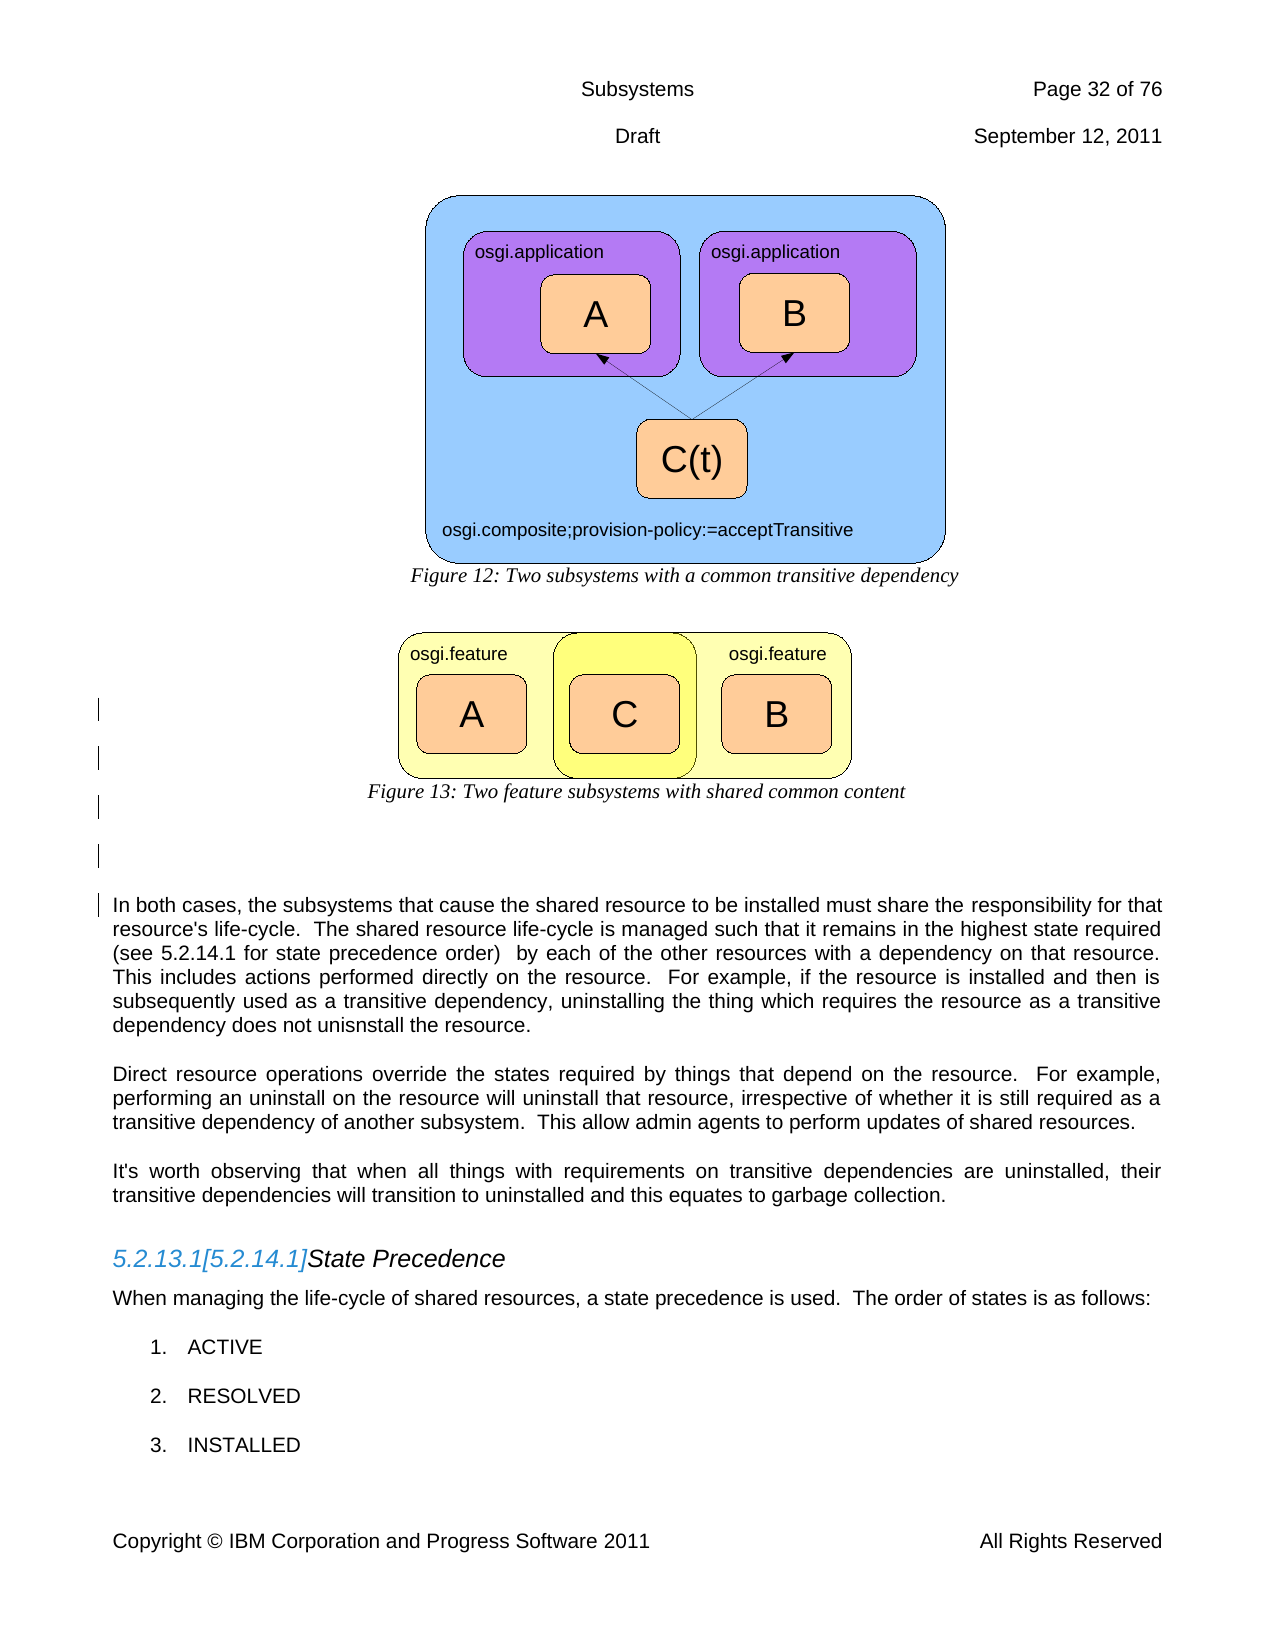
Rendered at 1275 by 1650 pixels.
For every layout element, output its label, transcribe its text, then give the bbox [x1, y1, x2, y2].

list RESOLVED [150, 1383, 1162, 1407]
text It's worth observing that when all things with requirements on transitive dependencies are uninstalled, their transitive dependencies will transition to uninstalled and this equates to garbage collection. [112, 1159, 1162, 1207]
text Direct resource operations override the states required by things that depend on the resource. For example, performing an uninstall on the resource will uninstall that resource, irrespective of whether it is still required as a transitive dependency of another subsystem. This allow admin agents to perform updates of shared resources. [112, 1062, 1162, 1134]
text Figure 12: Two subsystems with a common transitive dependency [399, 208, 972, 587]
subtitle State Precedence [112, 1244, 1162, 1273]
list Implicitly Isolated Subsystem – A subsystem that implicitly restricts imported requirements and exported capabilities according to its type. For example, an application does not export any capabilities but will import any requirements not satisfied by the application's content. [553, 645, 697, 778]
text In both cases, the subsystems that cause the shared resource to be installed must share the responsibility for that resource's life-cycle. The shared resource life-cycle is managed such that it remains in the highest state required (see 5.2.14.1 for state precedence order) by each of the other resources with a dependency on that resource. This includes actions performed directly on the resource. For example, if the resource is installed and then is subsequently used as a transitive dependency, uninstalling the thing which requires the resource as a transitive dependency does not unisnstall the resource. [112, 893, 1162, 1037]
list INSTALLED [150, 1432, 1162, 1456]
text When managing the life-cycle of shared resources, a state precedence is used. The order of states is as follows: [112, 1286, 1162, 1309]
text Figure 13: Two feature subsystems with shared common content [341, 645, 934, 803]
text Framework [681, 645, 852, 778]
text Framework [398, 645, 569, 778]
list ACTIVE [150, 1334, 1162, 1358]
